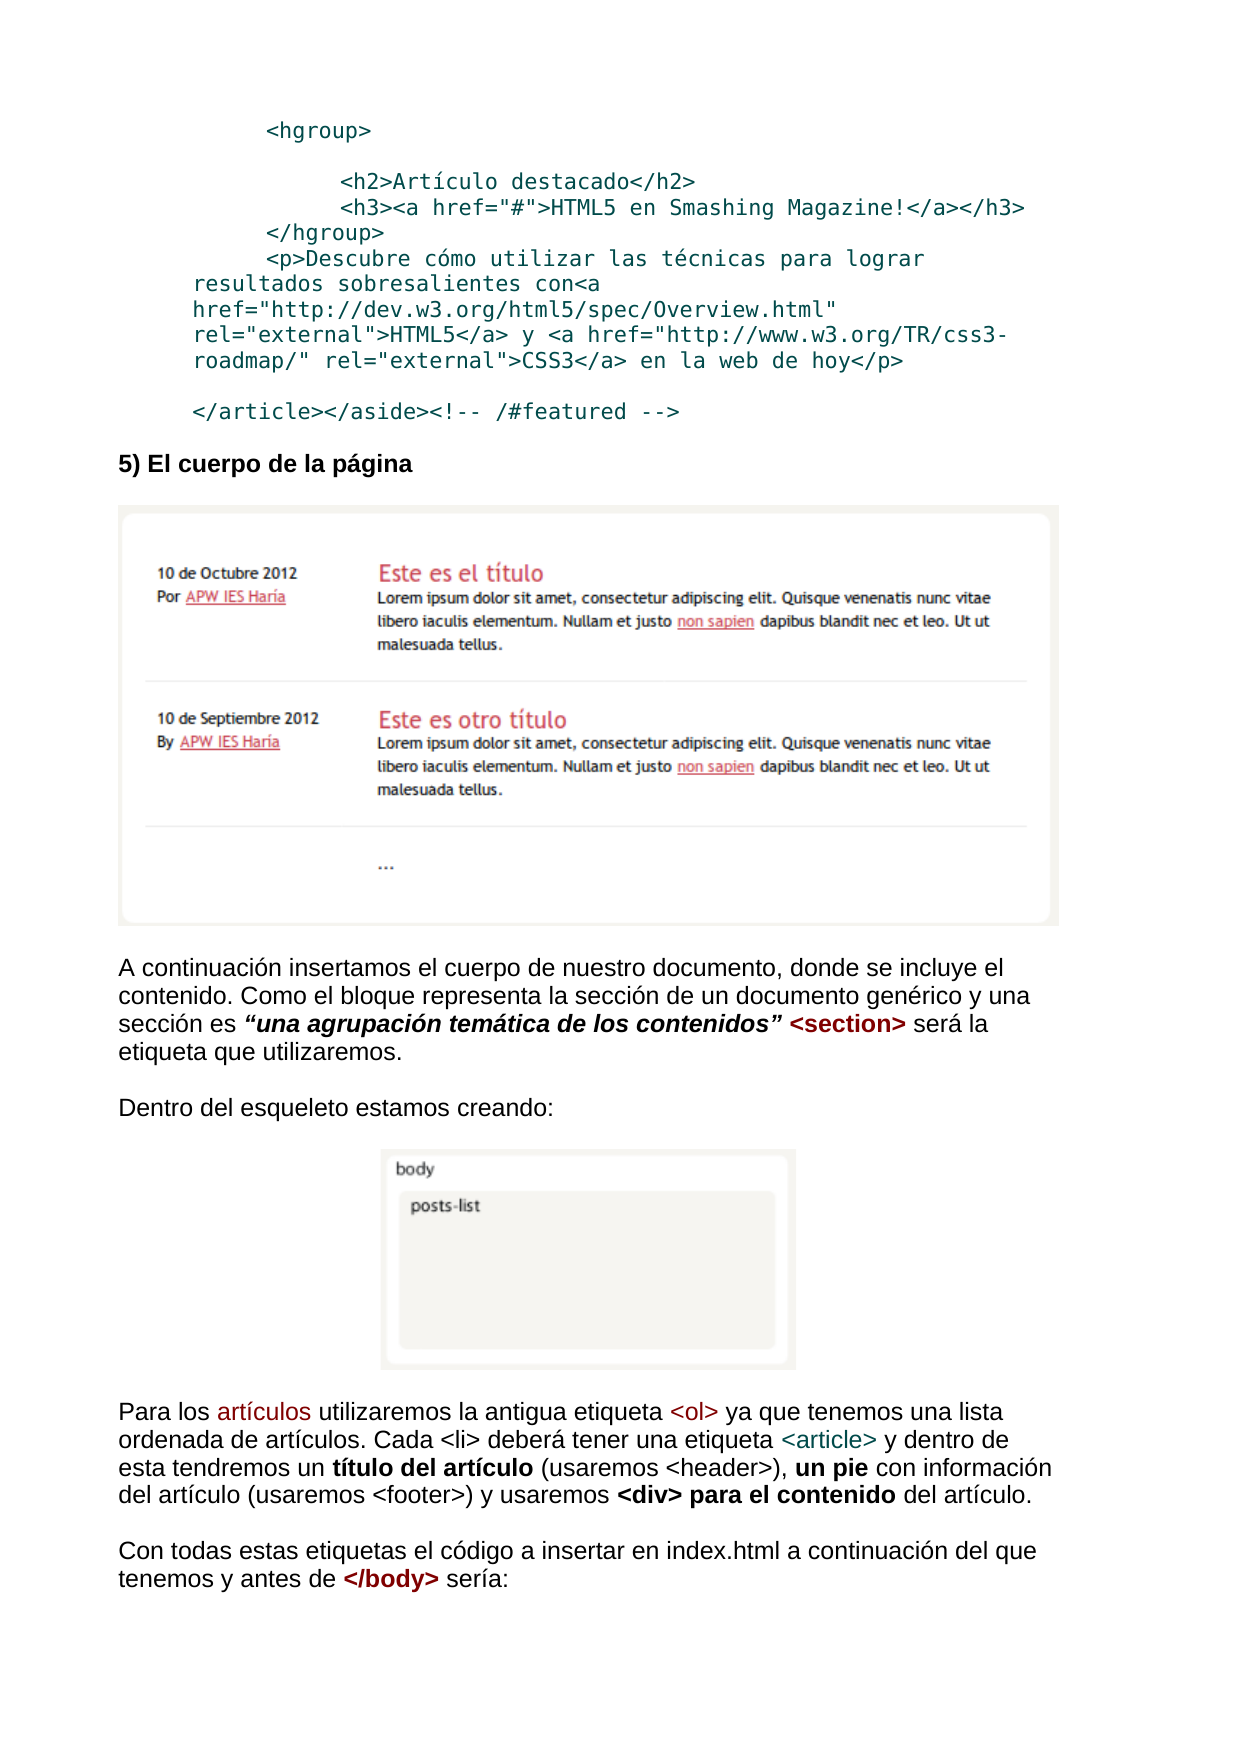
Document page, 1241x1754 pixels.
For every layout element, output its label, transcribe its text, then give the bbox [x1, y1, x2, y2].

text A continuación insertamos el cuerpo de nuestro documento, donde se incluye el contenido. Como el bloque representa la sección de un documento genérico y una sección es “una agrupación temática de los contenidos” <section> será la etiqueta que utilizaremos. [118, 954, 1059, 1066]
text 5) El cuerpo de la página [118, 450, 1059, 478]
picture [380, 1149, 797, 1370]
picture [118, 505, 1059, 926]
text <h3><a href="#">HTML5 en Smashing Magazine!</a></h3> [192, 195, 1059, 220]
text Dentro del esqueleto estamos creando: [118, 1093, 1059, 1121]
text Con todas estas etiquetas el código a insertar en index.html a continuación del que tenemos y antes de </body> sería: [118, 1537, 1059, 1593]
text <hgroup> [192, 118, 1059, 144]
text Para los artículos utilizaremos la antigua etiqueta <ol> ya que tenemos una lista ordenada de artículos. Cada <li> deberá tener una etiqueta <article> y dentro de esta tendremos un título del artículo (usaremos <header>), un pie con información del artículo (usaremos <footer>) y usaremos <div> para el contenido del artículo. [118, 1397, 1059, 1509]
text <h2>Artículo destacado</h2> [192, 169, 1059, 195]
text <p>Descubre cómo utilizar las técnicas para lograr resultados sobresalientes con<a href="http://dev.w3.org/html5/spec/Overview.html" rel="external">HTML5</a> y <a href="http://www.w3.org/TR/css3-roadmap/" rel="external">CSS3</a> en la web de hoy</p> [192, 246, 1059, 373]
text </article></aside><!-- /#featured --> [192, 399, 1059, 424]
text </hgroup> [192, 220, 1059, 246]
